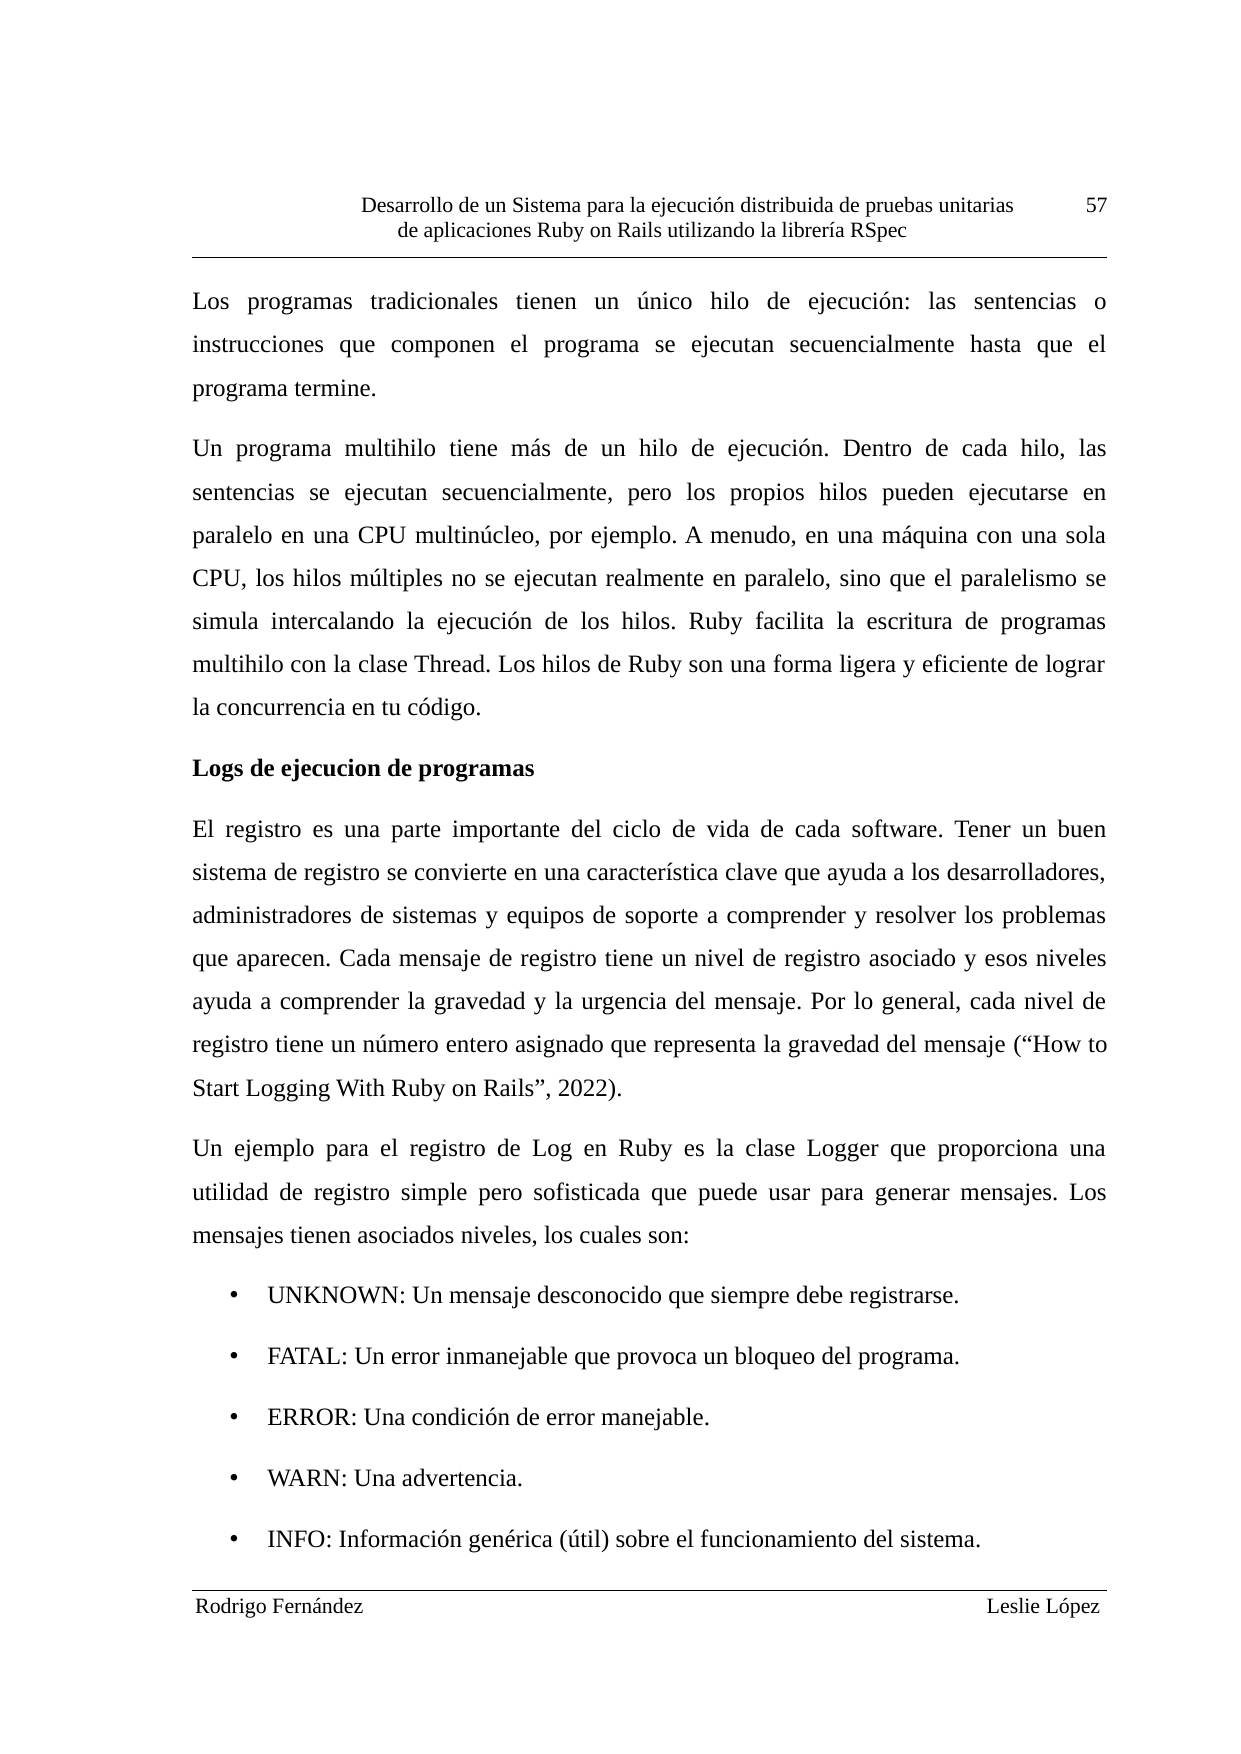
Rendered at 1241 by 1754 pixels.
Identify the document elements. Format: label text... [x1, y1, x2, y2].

text Los programas tradicionales tienen un único hilo de ejecución: las sentencias o instrucciones que componen el programa se ejecutan secuencialmente hasta que el programa termine. [192, 286, 1107, 401]
list Logs de ejecucion de programas [192, 753, 1107, 782]
text Un programa multihilo tiene más de un hilo de ejecución. Dentro de cada hilo, las sentencias se ejecutan secuencialmente, pero los propios hilos pueden ejecutarse en paralelo en una CPU multinúcleo, por ejemplo. A menudo, en una máquina con una sola CPU, los hilos múltiples no se ejecutan realmente en paralelo, sino que el paralelismo se simula intercalando la ejecución de los hilos. Ruby facilita la escritura de programas multihilo con la clase Thread. Los hilos de Ruby son una forma ligera y eficiente de lograr la concurrencia en tu código. [192, 433, 1107, 721]
text El registro es una parte importante del ciclo de vida de cada software. Tener un buen sistema de registro se convierte en una característica clave que ayuda a los desarrolladores, administradores de sistemas y equipos de soporte a comprender y resolver los problemas que aparecen. Cada mensaje de registro tiene un nivel de registro asociado y esos niveles ayuda a comprender la gravedad y la urgencia del mensaje. Por lo general, cada nivel de registro tiene un número entero asignado que representa la gravedad del mensaje (“How to Start Logging With Ruby on Rails”, 2022).⁠ [192, 814, 1107, 1101]
text Un ejemplo para el registro de Log en Ruby es la clase Logger que proporciona una utilidad de registro simple pero sofisticada que puede usar para generar mensajes. Los mensajes tienen asociados niveles, los cuales son: [192, 1133, 1107, 1248]
list UNKNOWN: Un mensaje desconocido que siempre debe registrarse. [229, 1281, 1107, 1309]
list INFO: Información genérica (útil) sobre el funcionamiento del sistema. [229, 1524, 1107, 1553]
list WARN: Una advertencia. [229, 1463, 1107, 1492]
list FATAL: Un error inmanejable que provoca un bloqueo del programa. [229, 1341, 1107, 1370]
list ERROR: Una condición de error manejable. [229, 1402, 1107, 1431]
